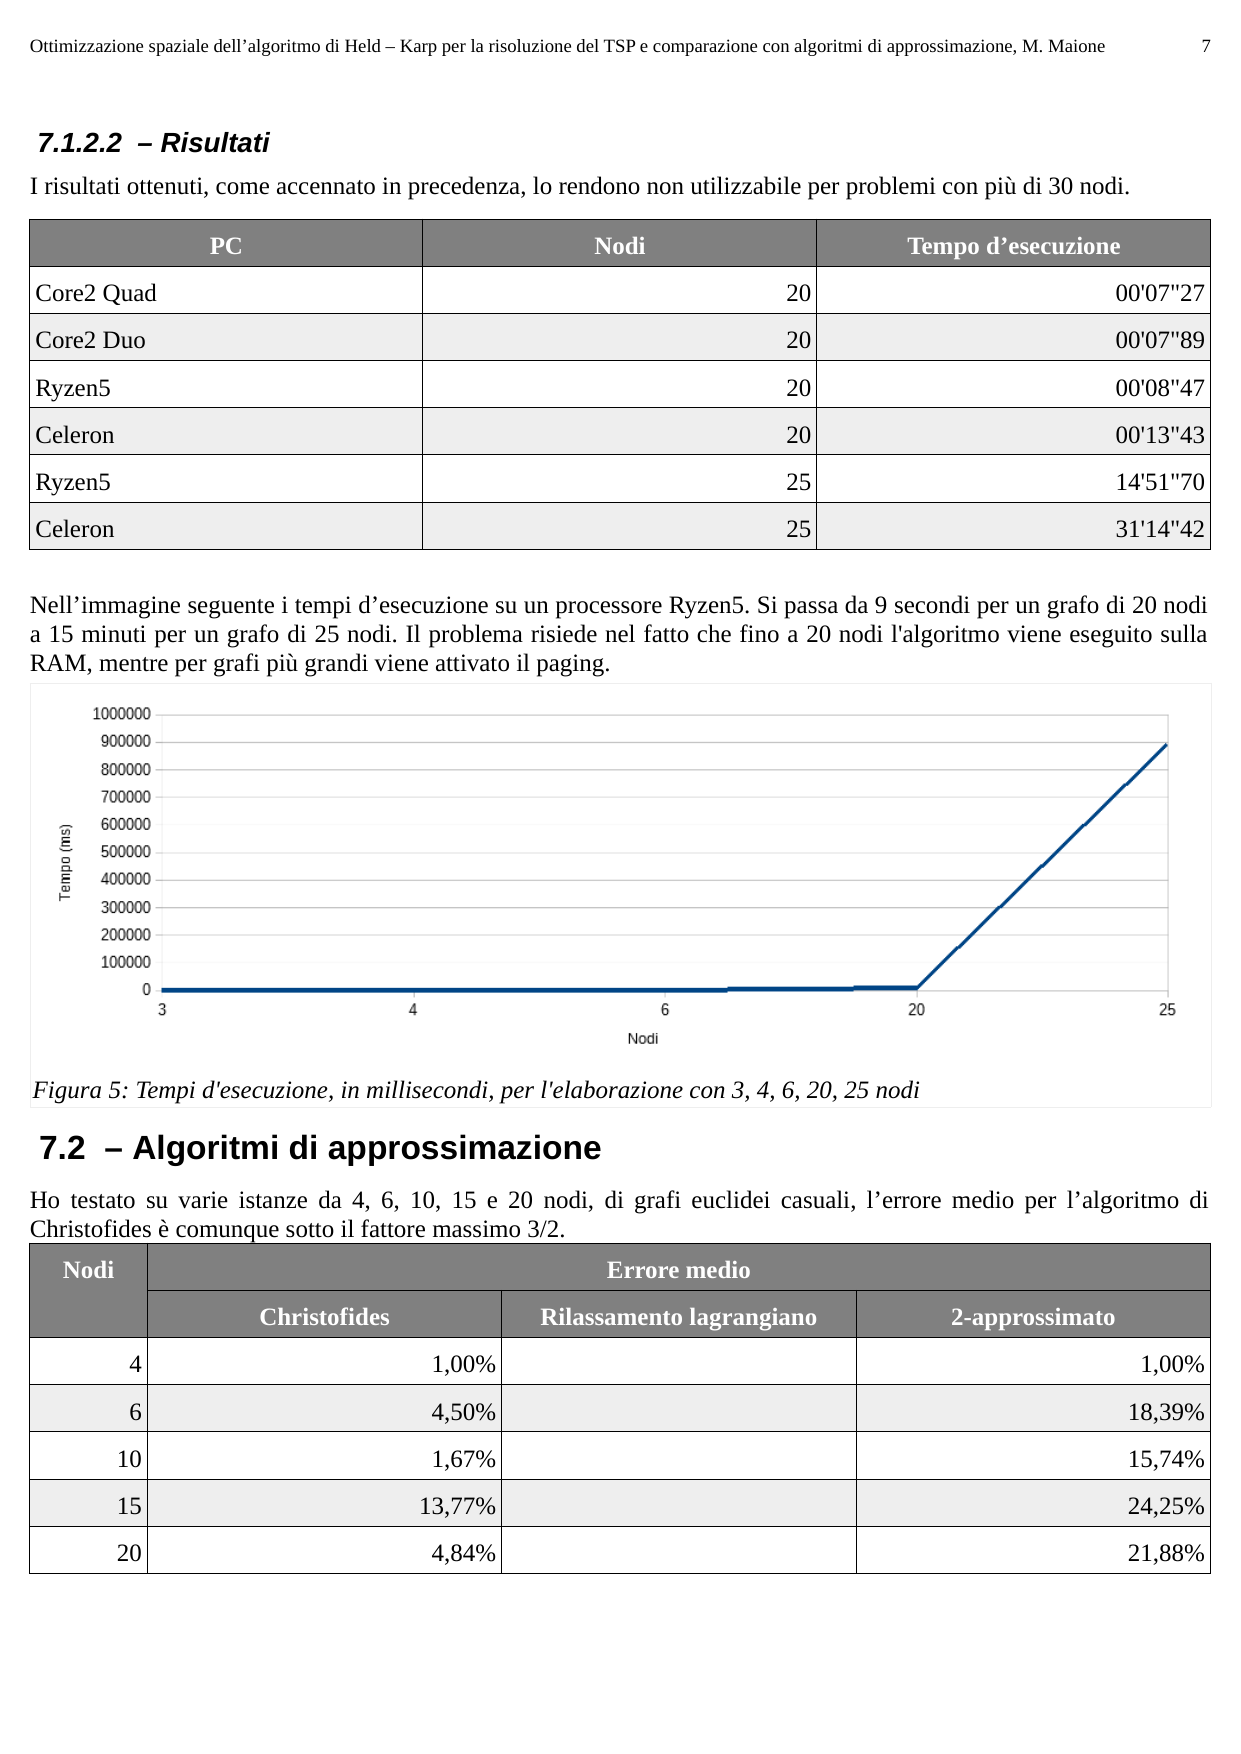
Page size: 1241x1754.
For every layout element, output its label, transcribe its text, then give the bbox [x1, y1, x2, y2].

table_cell 00'07"27 [817, 267, 1210, 313]
table_cell 2-approssimato [857, 1291, 1210, 1337]
text Nell’immagine seguente i tempi d’esecuzione su un processore Ryzen5. Si passa da 9 secondi per un grafo di 20 nodi a 15 minuti per un grafo di 25 nodi. Il problema risiede nel fatto che fino a 20 nodi l'algoritmo viene eseguito sulla RAM, mentre per grafi più grandi viene attivato il paging. [29, 590, 1211, 677]
table_cell 1,00% [857, 1338, 1210, 1384]
table_header Nodi [423, 220, 816, 266]
table_cell [502, 1432, 856, 1478]
table_cell Ryzen5 [30, 361, 422, 407]
table_cell 24,25% [857, 1480, 1210, 1526]
table_cell 6 [30, 1385, 147, 1431]
table_cell 20 [423, 408, 816, 454]
table_cell 20 [30, 1527, 147, 1573]
table_cell 00'07"89 [817, 314, 1210, 360]
table_cell 31'14"42 [817, 503, 1210, 549]
text Ho testato su varie istanze da 4, 6, 10, 15 e 20 nodi, di grafi euclidei casuali, l’errore medio per l’algoritmo di Christofides è comunque sotto il fattore massimo 3/2. [29, 1185, 1211, 1242]
table_cell 25 [423, 455, 816, 502]
table_cell 14'51"70 [817, 455, 1210, 502]
table_header Nodi [30, 1244, 147, 1337]
table_cell 15,74% [857, 1432, 1210, 1478]
table_cell 00'13"43 [817, 408, 1210, 454]
table_cell [502, 1338, 856, 1384]
table_cell Core2 Quad [30, 267, 422, 313]
table_cell 4,84% [148, 1527, 501, 1573]
table_cell Christofides [148, 1291, 501, 1337]
table_cell 21,88% [857, 1527, 1210, 1573]
table_cell 18,39% [857, 1385, 1210, 1431]
table_cell Celeron [30, 408, 422, 454]
table_cell Ryzen5 [30, 455, 422, 502]
table_cell Rilassamento lagrangiano [502, 1291, 856, 1337]
table_header Tempo d’esecuzione [817, 220, 1210, 266]
table_cell 00'08"47 [817, 361, 1210, 407]
table_cell 13,77% [148, 1480, 501, 1526]
table_cell 10 [30, 1432, 147, 1478]
table_cell 20 [423, 267, 816, 313]
table_cell [502, 1527, 856, 1573]
subtitle Algoritmi di approssimazione [29, 1128, 1211, 1167]
text Figura 5: Tempi d'esecuzione, in millisecondi, per l'elaborazione con 3, 4, 6, 20, 25 nodi [32, 1070, 1208, 1104]
table_cell 1,00% [148, 1338, 501, 1384]
table_cell 20 [423, 314, 816, 360]
table_cell 25 [423, 503, 816, 549]
table_header PC [30, 220, 422, 266]
table_cell Core2 Duo [30, 314, 422, 360]
table_cell Celeron [30, 503, 422, 549]
subtitle Risultati [29, 126, 1211, 158]
picture [32, 698, 1208, 1070]
table_cell [502, 1480, 856, 1526]
table_cell 15 [30, 1480, 147, 1526]
table_cell 20 [423, 361, 816, 407]
text I risultati ottenuti, come accennato in precedenza, lo rendono non utilizzabile per problemi con più di 30 nodi. [29, 171, 1211, 199]
table_cell 4,50% [148, 1385, 501, 1431]
table_cell [502, 1385, 856, 1431]
table_header Errore medio [148, 1244, 1210, 1290]
table_cell 1,67% [148, 1432, 501, 1478]
table_cell 4 [30, 1338, 147, 1384]
